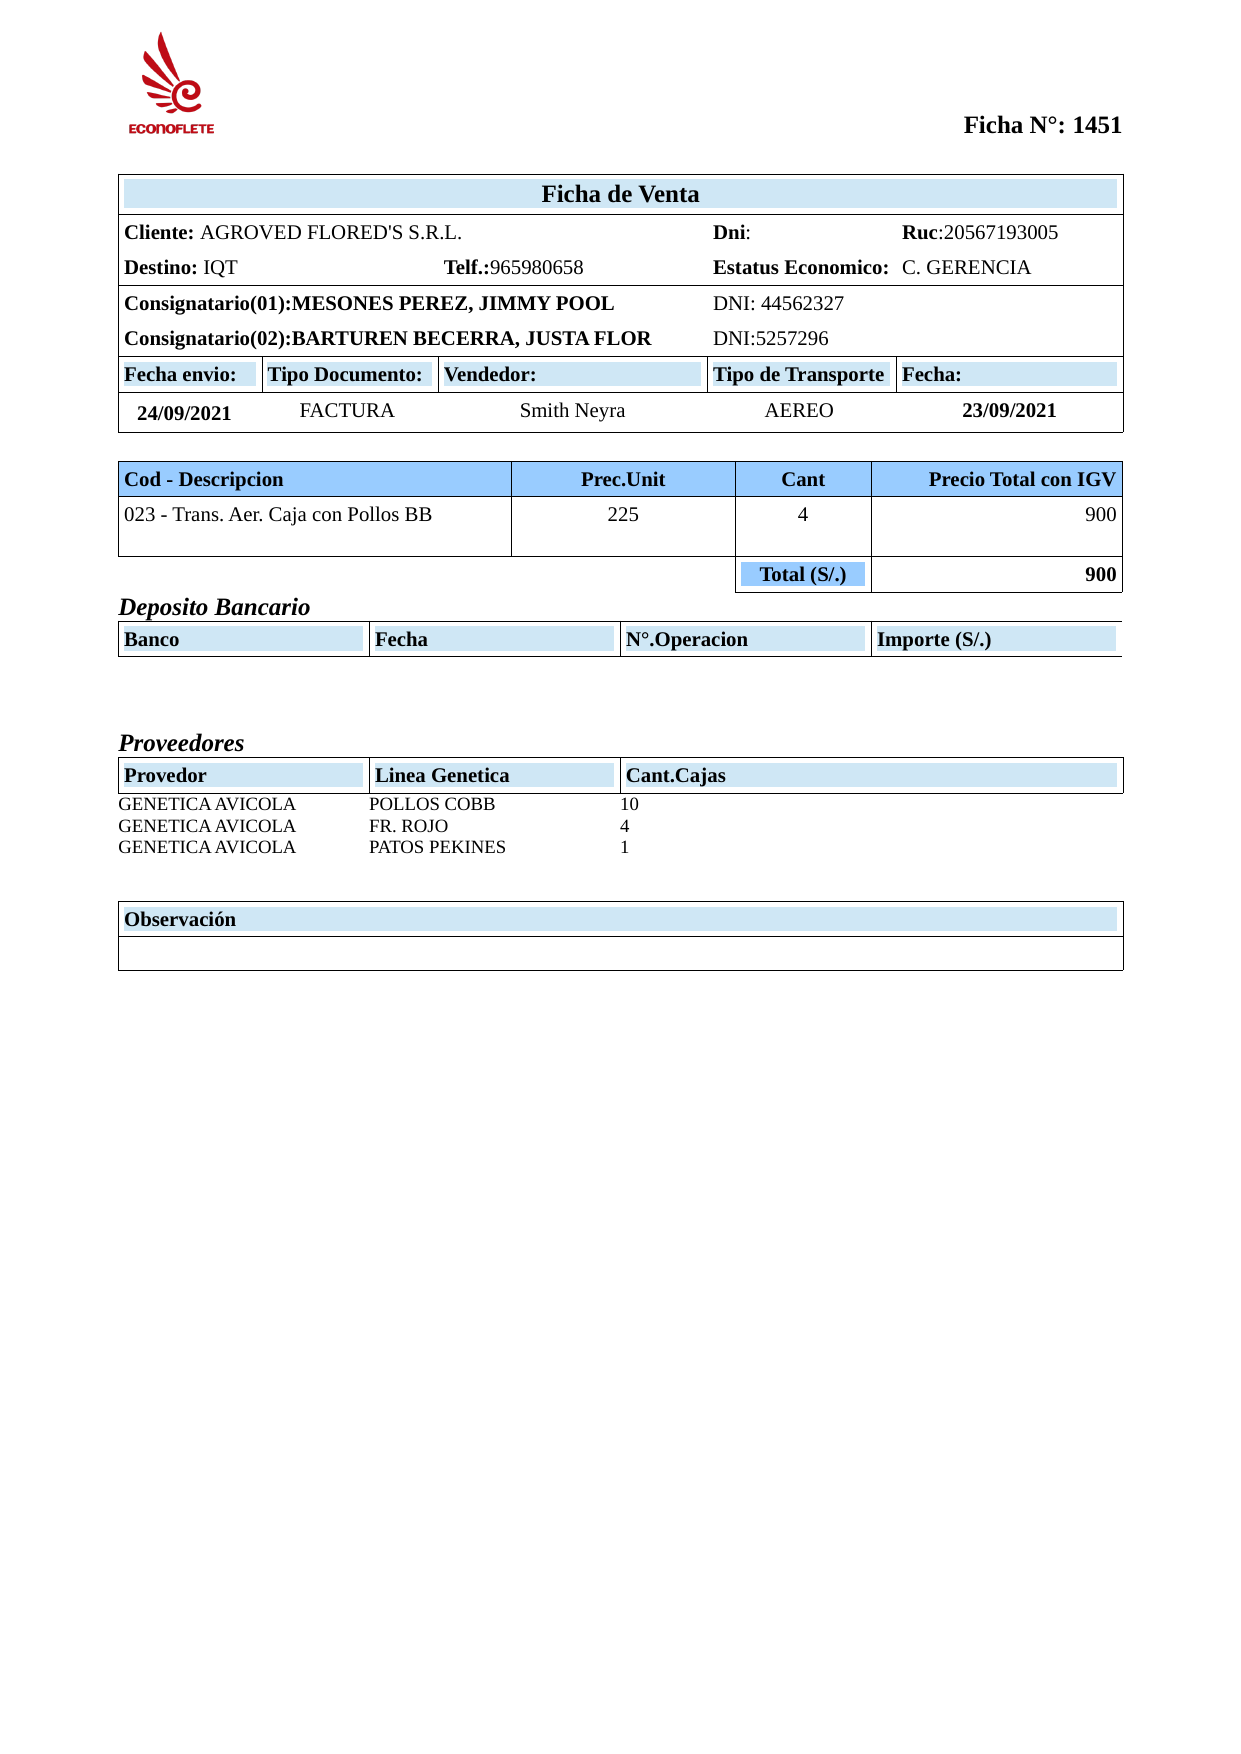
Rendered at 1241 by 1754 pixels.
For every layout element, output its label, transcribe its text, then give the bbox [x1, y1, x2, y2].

table_cell [369, 879, 620, 901]
table_cell FACTURA [262, 393, 438, 432]
table_cell [118, 879, 369, 901]
table_cell Total (S/.) [736, 557, 871, 592]
table_header Cod - Descripcion [119, 462, 511, 496]
table_cell [118, 705, 369, 728]
picture [118, 31, 225, 134]
table_cell GENETICA AVICOLA [118, 815, 369, 836]
table_header Ficha de Venta [119, 175, 1123, 214]
table_cell [620, 705, 871, 728]
table_cell Consignatario(02):BARTUREN BECERRA, JUSTA FLOR [119, 321, 707, 356]
table_cell AEREO [707, 393, 896, 432]
table_cell C. GERENCIA [896, 249, 1123, 285]
table_header Cant [736, 462, 871, 496]
table_cell Fecha envio: [119, 357, 262, 392]
table_cell Fecha: [897, 357, 1123, 392]
table_cell 900 [872, 497, 1122, 556]
table_cell 900 [872, 557, 1122, 592]
table_cell GENETICA AVICOLA [118, 836, 369, 858]
table_header Cant.Cajas [621, 758, 1123, 793]
table_header Banco [119, 622, 369, 656]
table_header N°.Operacion [621, 622, 871, 656]
table_cell POLLOS COBB [369, 794, 620, 814]
table_cell FR. ROJO [369, 815, 620, 836]
table_cell Consignatario(01):MESONES PEREZ, JIMMY POOL [119, 286, 707, 321]
table_cell 10 [620, 794, 1123, 814]
table_cell [511, 557, 735, 592]
table_header Importe (S/.) [872, 622, 1122, 656]
table_cell 4 [736, 497, 871, 556]
table_cell [118, 858, 369, 879]
table_cell Telf.:965980658 [438, 249, 707, 285]
table_cell Smith Neyra [438, 393, 707, 432]
table_header Observación [119, 902, 1123, 936]
table_cell 1 [620, 836, 1123, 858]
table_cell Destino: IQT [119, 249, 438, 285]
table_cell Dni: [707, 215, 896, 249]
table_cell DNI:5257296 [707, 321, 1123, 356]
table_cell DNI: 44562327 [707, 286, 1123, 321]
table_cell [369, 705, 620, 728]
table_cell [871, 705, 1122, 728]
table_cell [118, 680, 369, 704]
table_cell 225 [512, 497, 735, 556]
text Proveedores [118, 728, 1122, 757]
table_cell GENETICA AVICOLA [118, 794, 369, 814]
table_header Fecha [370, 622, 620, 656]
table_header Provedor [119, 758, 369, 793]
table_cell Tipo de Transporte [708, 357, 896, 392]
table_cell [620, 879, 1123, 901]
table_cell Estatus Economico: [707, 249, 896, 285]
table_cell 24/09/2021 [119, 393, 262, 432]
table_header Precio Total con IGV [872, 462, 1122, 496]
table_header Linea Genetica [370, 758, 620, 793]
table_cell Vendedor: [439, 357, 707, 392]
table_cell 4 [620, 815, 1123, 836]
table_cell 023 - Trans. Aer. Caja con Pollos BB [119, 497, 511, 556]
table_cell [369, 680, 620, 704]
table_cell PATOS PEKINES [369, 836, 620, 858]
text Deposito Bancario [118, 592, 1122, 621]
table_cell Ruc:20567193005 [896, 215, 1123, 249]
table_cell [118, 557, 511, 592]
table_cell Tipo Documento: [263, 357, 438, 392]
table_cell [620, 858, 1123, 879]
table_cell 23/09/2021 [896, 393, 1123, 432]
table_cell Cliente: AGROVED FLORED'S S.R.L. [119, 215, 707, 249]
table_cell [620, 680, 871, 704]
table_cell [118, 657, 369, 680]
table_cell [369, 657, 620, 680]
table_cell [369, 858, 620, 879]
table_cell [871, 657, 1122, 680]
table_cell [119, 937, 1123, 969]
table_cell [620, 657, 871, 680]
table_header Prec.Unit [512, 462, 735, 496]
table_cell [871, 680, 1122, 704]
